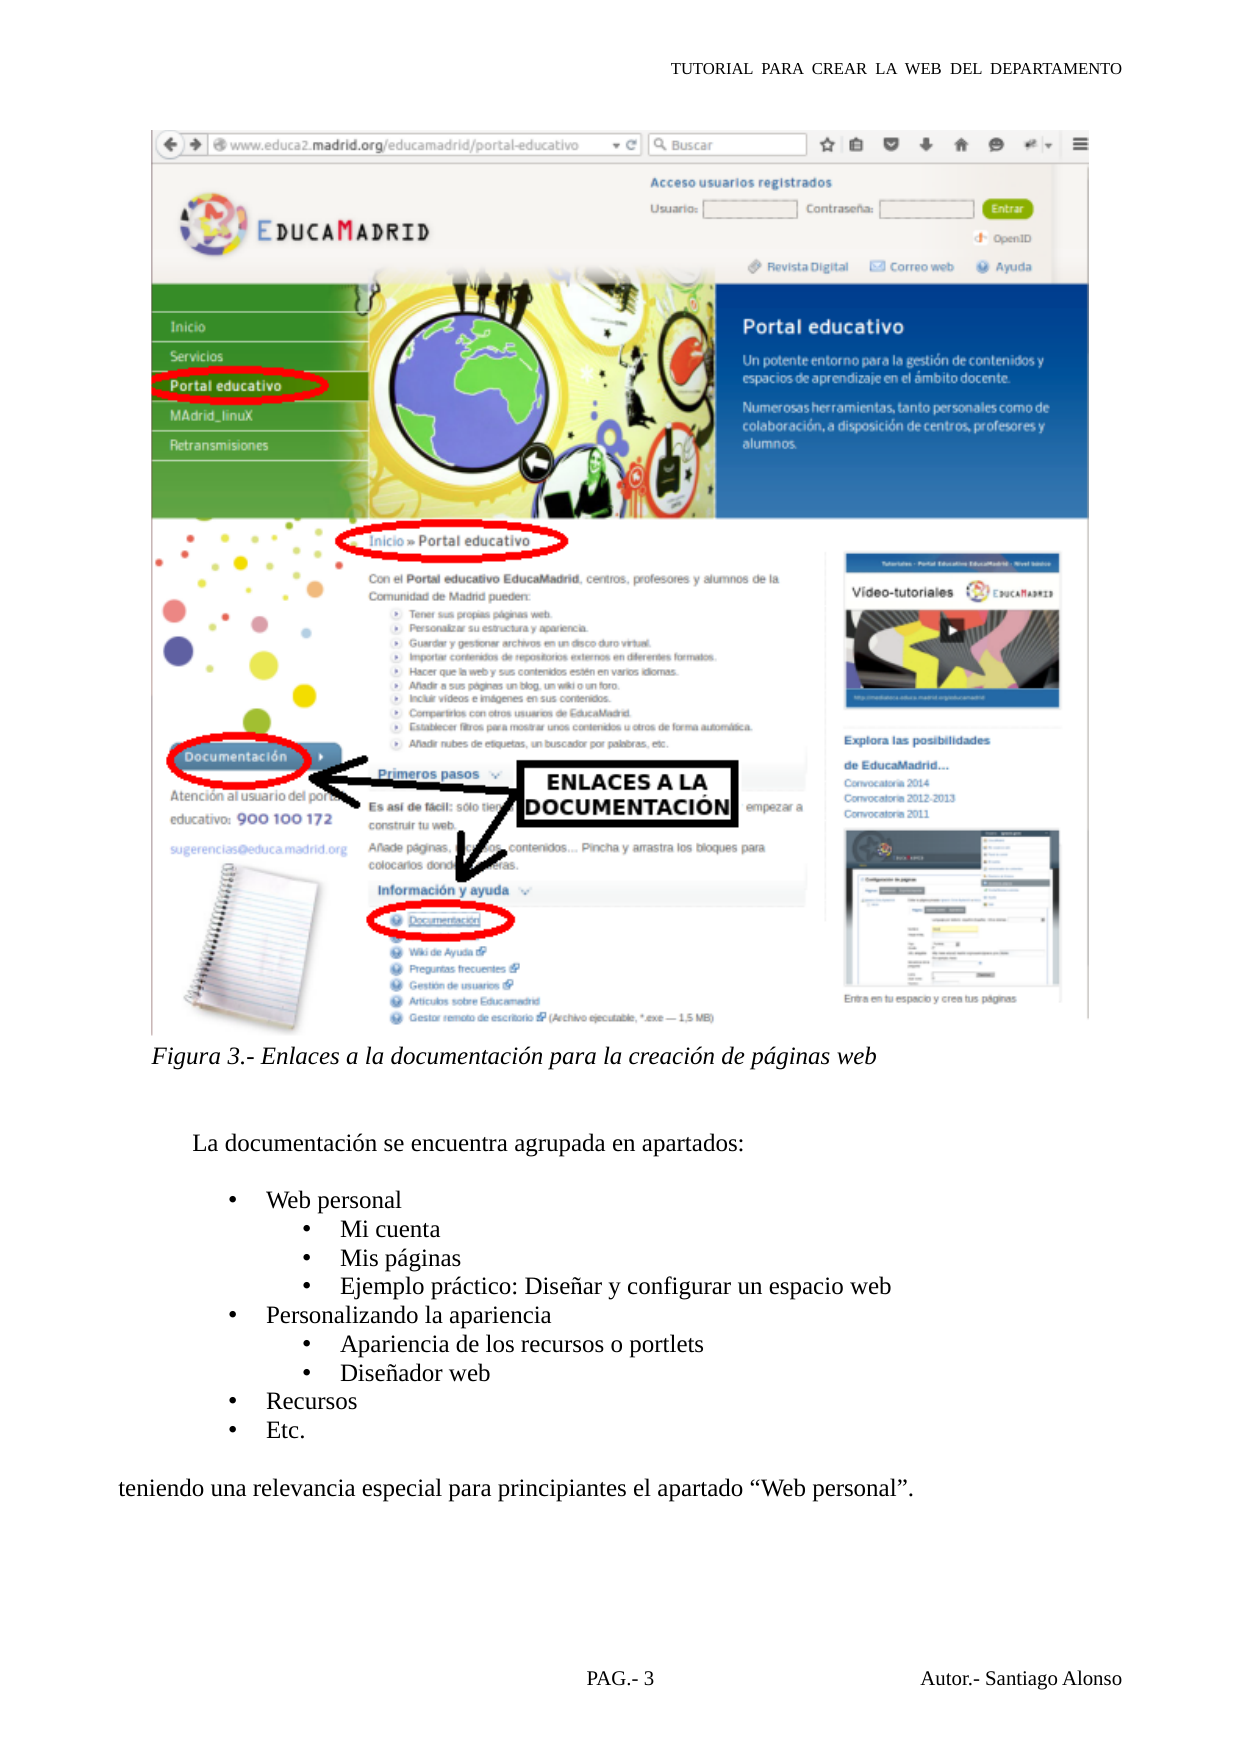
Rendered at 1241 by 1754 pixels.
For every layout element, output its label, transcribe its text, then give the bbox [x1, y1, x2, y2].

text teniendo una relevancia especial para principiantes el apartado “Web personal”. [118, 1473, 1122, 1501]
list Etc. [228, 1415, 1122, 1444]
list Personalizando la apariencia [228, 1300, 1122, 1329]
list Web personal [228, 1185, 1122, 1214]
list Recursos [228, 1386, 1122, 1415]
list Diseñador web [302, 1358, 1122, 1386]
picture [151, 130, 1089, 1042]
text Figura 3.- Enlaces a la documentación para la creación de páginas web [151, 1042, 1089, 1070]
list Mis páginas [302, 1243, 1122, 1271]
list Mi cuenta [302, 1214, 1122, 1243]
text La documentación se encuentra agrupada en apartados: [118, 1128, 1122, 1156]
list Apariencia de los recursos o portlets [302, 1329, 1122, 1358]
list Ejemplo práctico: Diseñar y configurar un espacio web [302, 1271, 1122, 1300]
